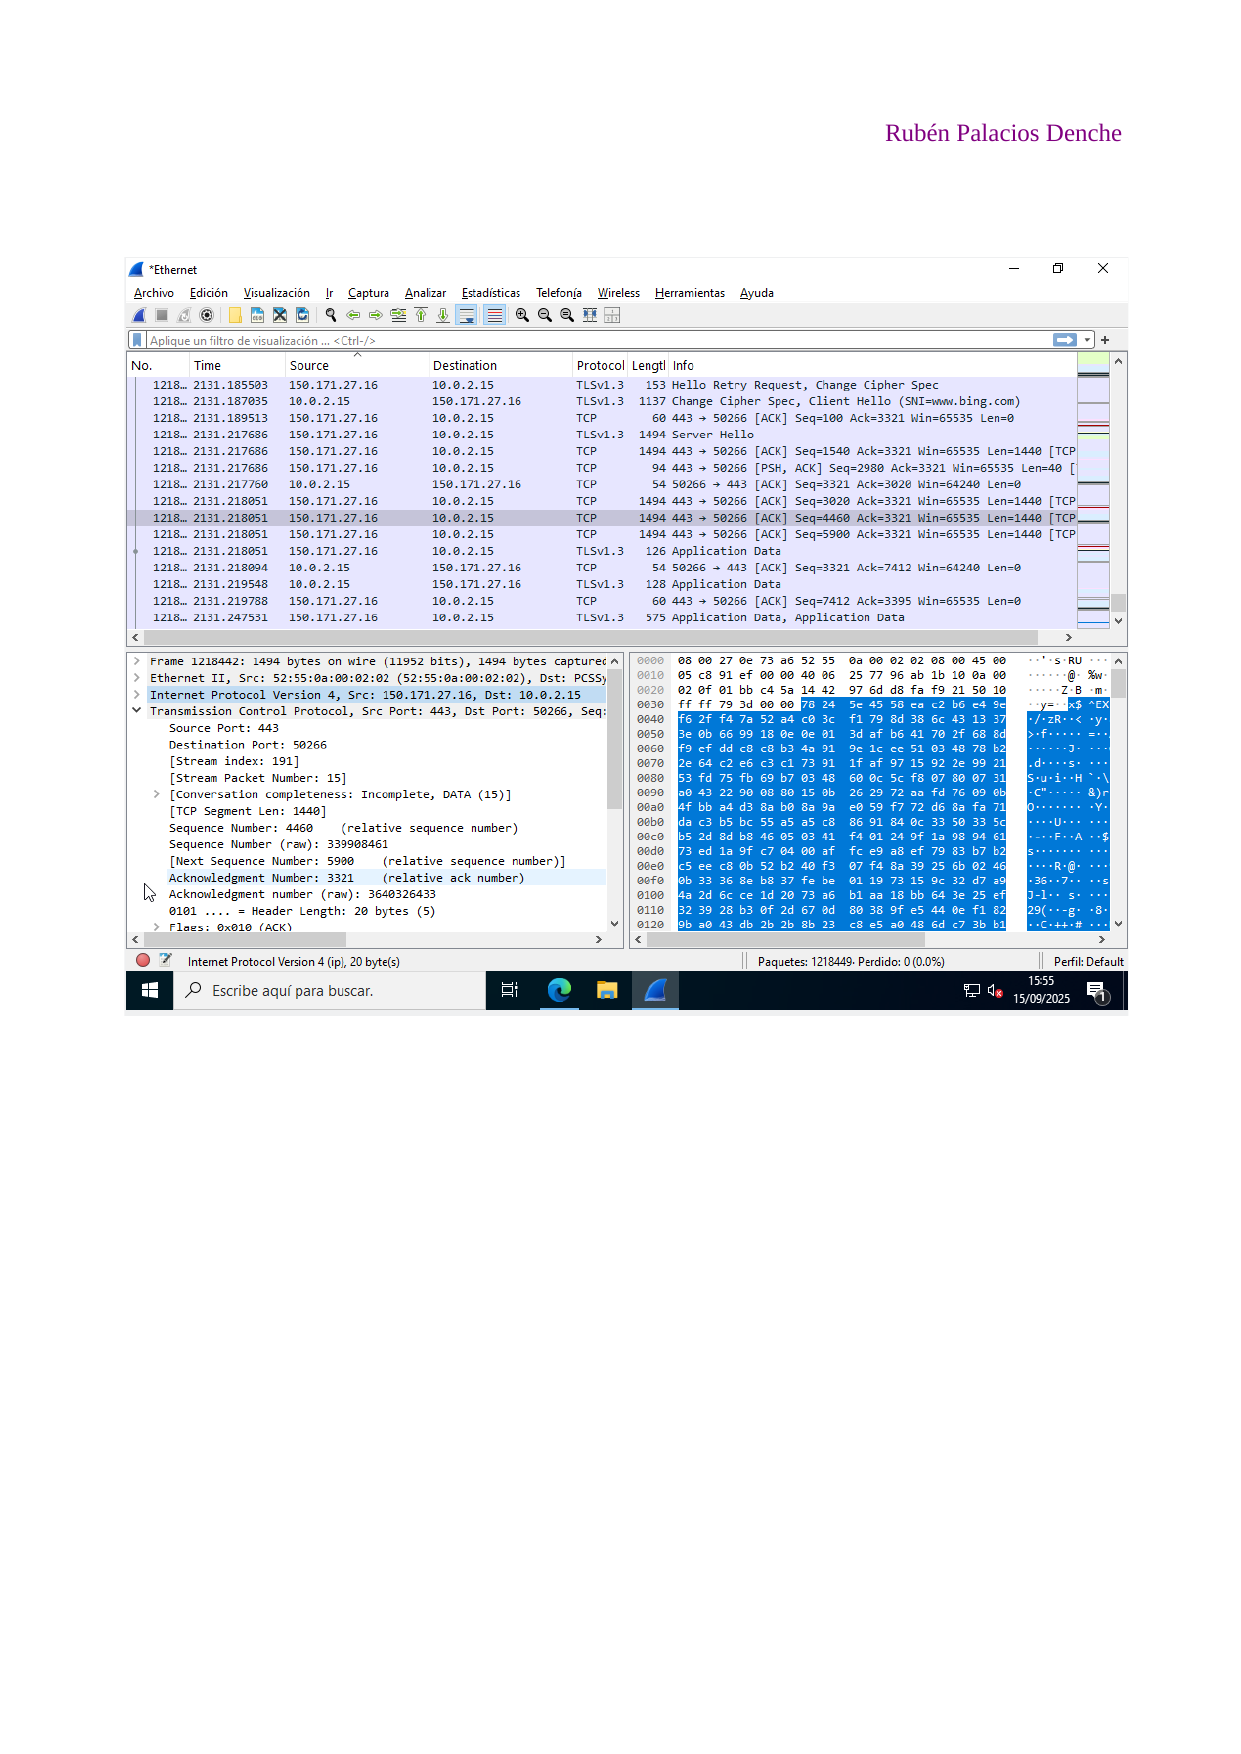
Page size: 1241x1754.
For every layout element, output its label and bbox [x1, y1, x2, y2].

picture [124, 257, 1129, 1016]
